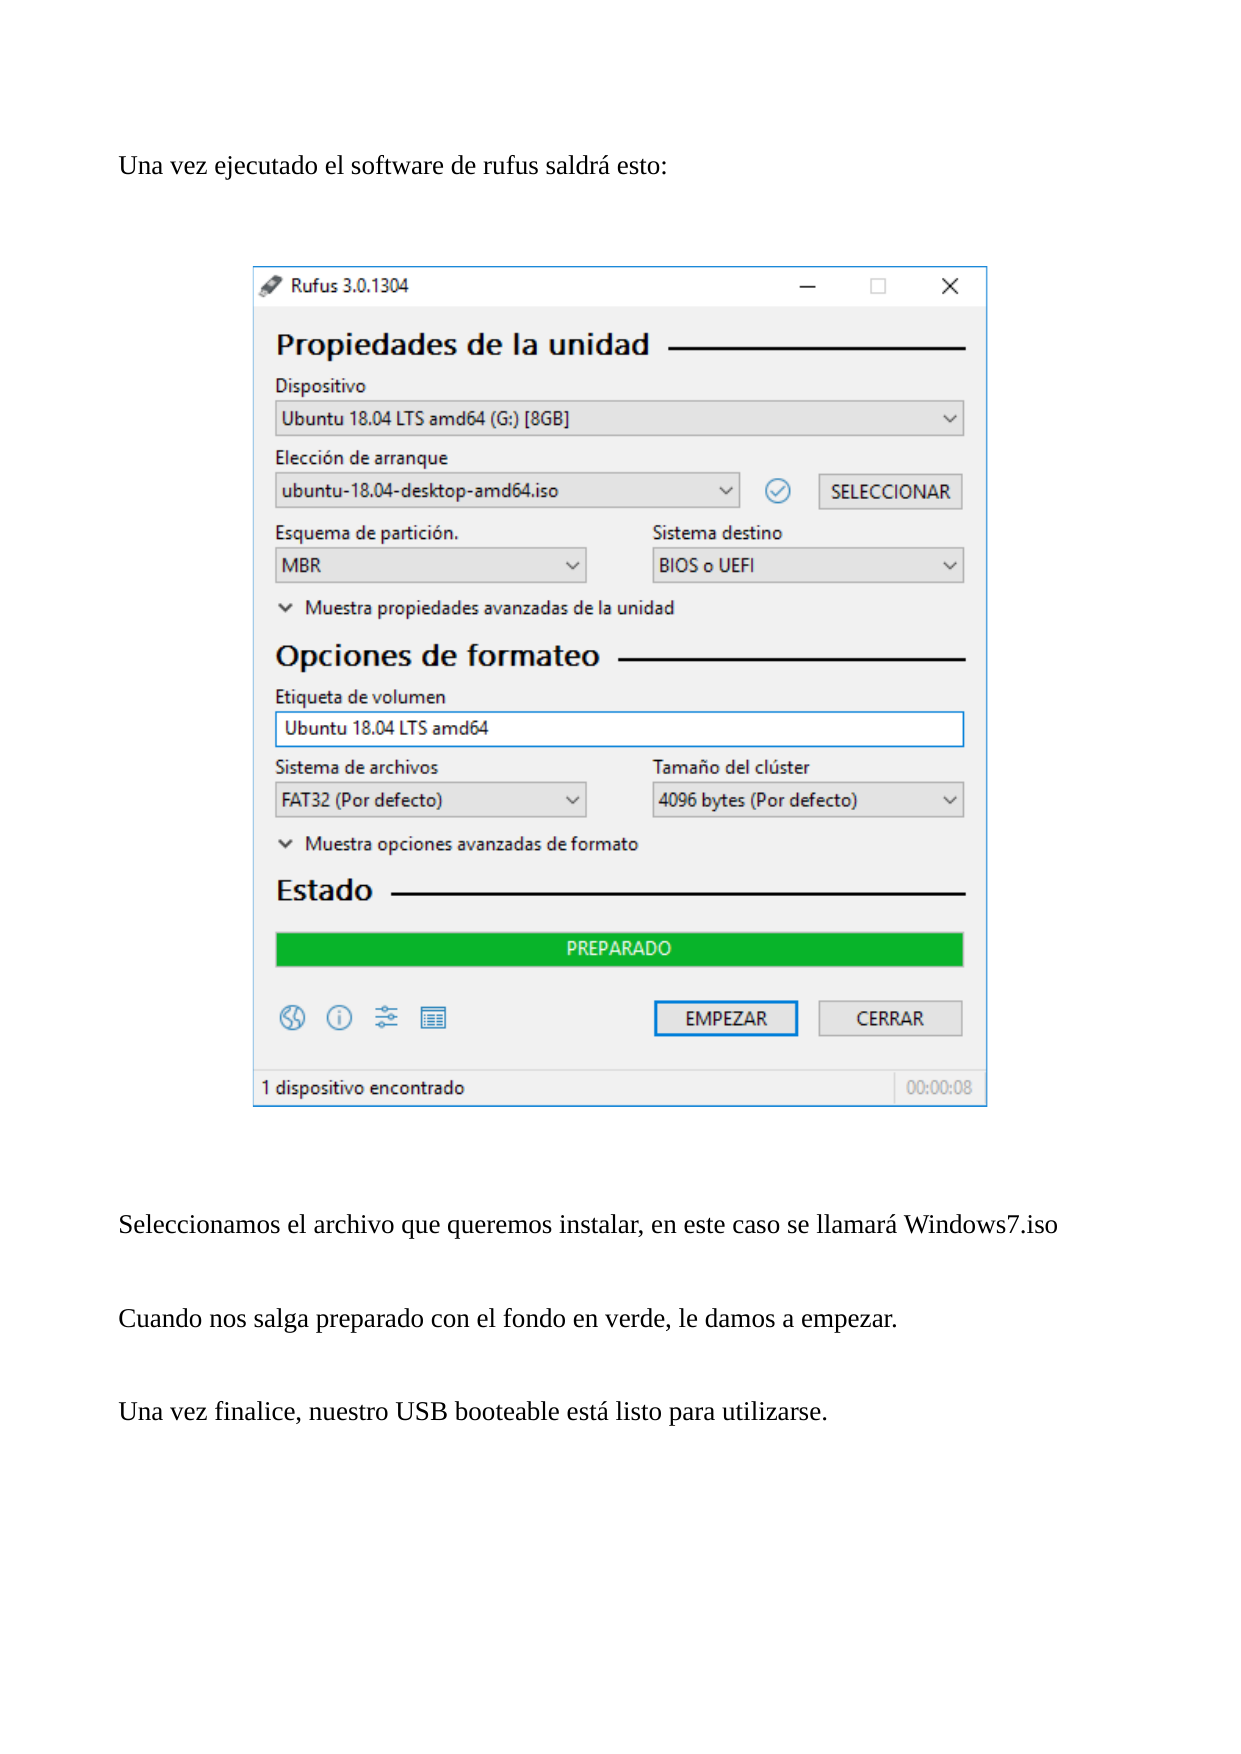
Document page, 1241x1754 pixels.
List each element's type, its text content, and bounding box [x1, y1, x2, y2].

picture [252, 266, 988, 1107]
text Una vez ejecutado el software de rufus saldrá esto: [118, 149, 1122, 180]
text Seleccionamos el archivo que queremos instalar, en este caso se llamará Windows7.iso [118, 1208, 1122, 1239]
text Una vez finalice, nuestro USB booteable está listo para utilizarse. [118, 1395, 1122, 1426]
text Cuando nos salga preparado con el fondo en verde, le damos a empezar. [118, 1302, 1122, 1333]
